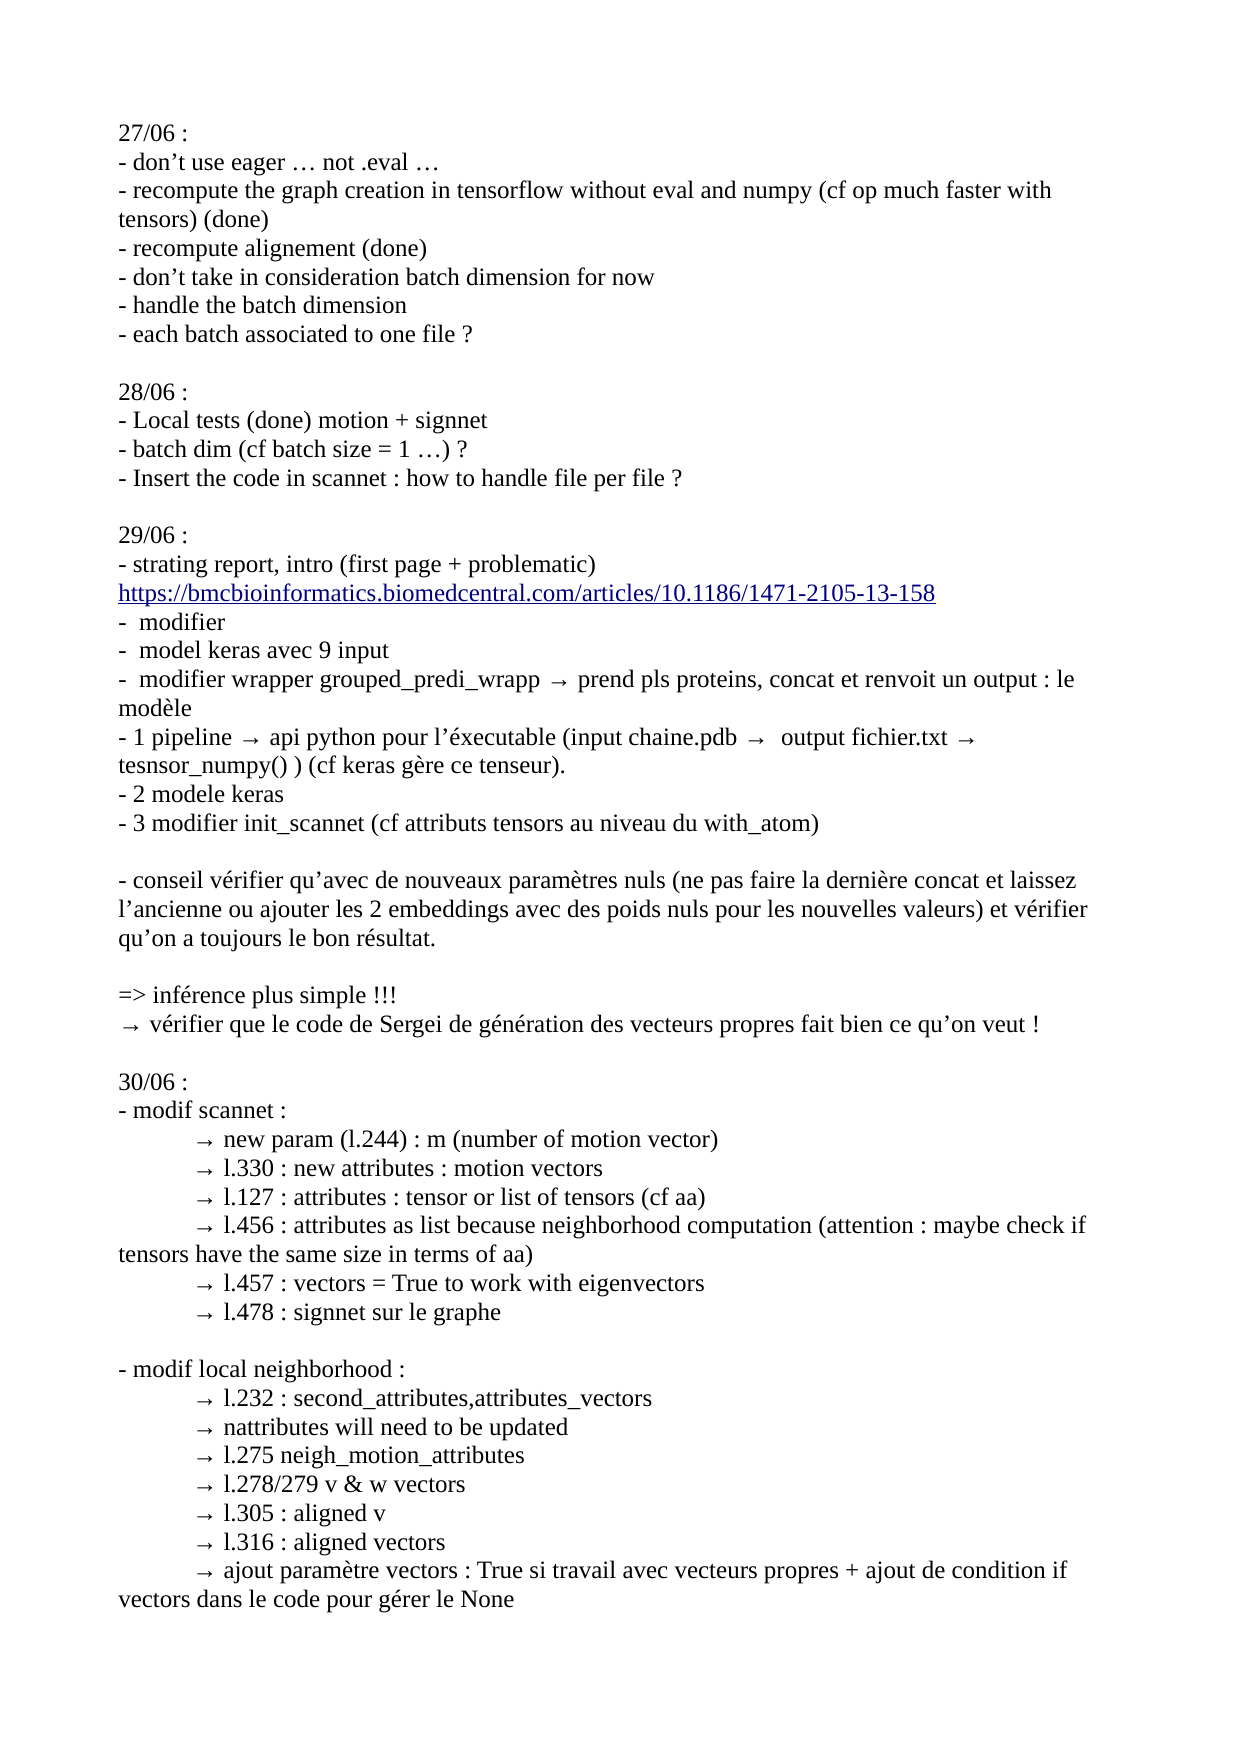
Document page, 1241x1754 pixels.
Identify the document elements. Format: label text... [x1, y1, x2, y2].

text - don’t take in consideration batch dimension for now [118, 262, 1122, 291]
text - 1 pipeline → api python pour l’éxecutable (input chaine.pdb → output fichier.txt → tesnsor_numpy() ) (cf keras gère ce tenseur). [118, 722, 1122, 779]
text - modif local neighborhood : [118, 1354, 1122, 1383]
text → new param (l.244) : m (number of motion vector) [118, 1124, 1122, 1153]
text https://bmcbioinformatics.biomedcentral.com/articles/10.1186/1471-2105-13-158 [118, 578, 1122, 607]
text - recompute alignement (done) [118, 233, 1122, 262]
text - modifier [118, 607, 1122, 636]
text → l.127 : attributes : tensor or list of tensors (cf aa) [118, 1182, 1122, 1211]
text → l.232 : second_attributes,attributes_vectors [118, 1383, 1122, 1412]
text - modif scannet : [118, 1096, 1122, 1124]
text → l.278/279 v & w vectors [118, 1469, 1122, 1498]
text - Local tests (done) motion + signnet [118, 406, 1122, 434]
text → l.456 : attributes as list because neighborhood computation (attention : maybe check if tensors have the same size in terms of aa) [118, 1211, 1122, 1268]
text - Insert the code in scannet : how to handle file per file ? [118, 463, 1122, 492]
text - 2 modele keras [118, 779, 1122, 808]
text → l.457 : vectors = True to work with eigenvectors [118, 1268, 1122, 1297]
text => inférence plus simple !!! [118, 981, 1122, 1009]
text 27/06 : [118, 118, 1122, 147]
text - strating report, intro (first page + problematic) [118, 549, 1122, 578]
text → l.305 : aligned v [118, 1498, 1122, 1527]
text → l.316 : aligned vectors [118, 1527, 1122, 1556]
text - don’t use eager … not .eval … [118, 147, 1122, 176]
text - model keras avec 9 input [118, 636, 1122, 664]
text - each batch associated to one file ? [118, 319, 1122, 348]
text - 3 modifier init_scannet (cf attributs tensors au niveau du with_atom) [118, 808, 1122, 837]
text - modifier wrapper grouped_predi_wrapp → prend pls proteins, concat et renvoit un output : le modèle [118, 664, 1122, 722]
text → vérifier que le code de Sergei de génération des vecteurs propres fait bien ce qu’on veut ! [118, 1009, 1122, 1038]
text → ajout paramètre vectors : True si travail avec vecteurs propres + ajout de condition if vectors dans le code pour gérer le None [118, 1556, 1122, 1613]
text → l.478 : signnet sur le graphe [118, 1297, 1122, 1326]
text 29/06 : [118, 521, 1122, 549]
text - recompute the graph creation in tensorflow without eval and numpy (cf op much faster with tensors) (done) [118, 176, 1122, 233]
text 28/06 : [118, 377, 1122, 406]
text → l.275 neigh_motion_attributes [118, 1441, 1122, 1469]
text - conseil vérifier qu’avec de nouveaux paramètres nuls (ne pas faire la dernière concat et laissez l’ancienne ou ajouter les 2 embeddings avec des poids nuls pour les nouvelles valeurs) et vérifier qu’on a toujours le bon résultat. [118, 866, 1122, 952]
text 30/06 : [118, 1067, 1122, 1096]
text - batch dim (cf batch size = 1 …) ? [118, 434, 1122, 463]
text - handle the batch dimension [118, 291, 1122, 319]
text → nattributes will need to be updated [118, 1412, 1122, 1441]
text → l.330 : new attributes : motion vectors [118, 1153, 1122, 1182]
